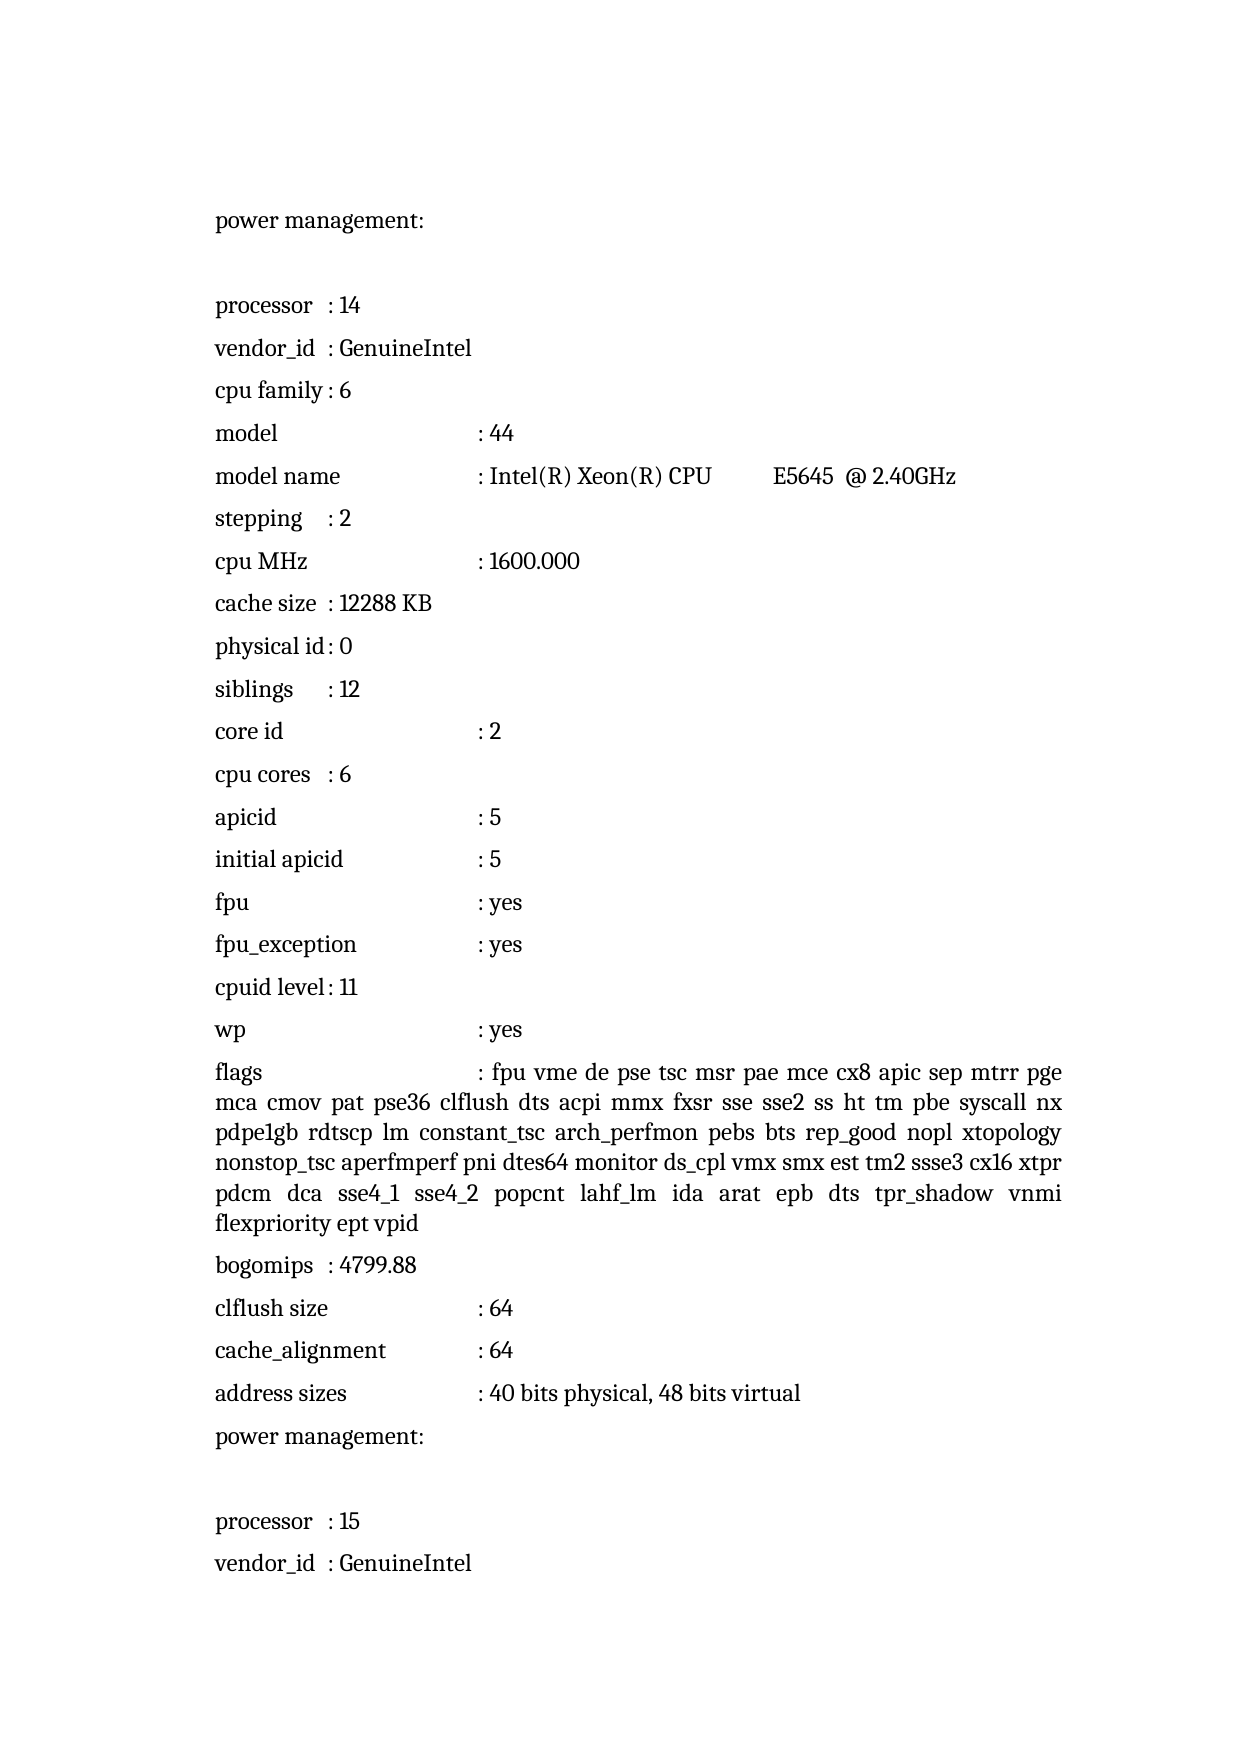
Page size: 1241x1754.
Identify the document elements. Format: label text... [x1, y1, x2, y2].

list fpu_exception : yes [215, 930, 1063, 959]
list model name : Intel(R) Xeon(R) CPU E5645 @ 2.40GHz [215, 462, 1063, 490]
list core id : 2 [215, 717, 1063, 746]
list fpu : yes [215, 888, 1063, 916]
list cpu family : 6 [215, 376, 1063, 405]
list model : 44 [215, 419, 1063, 448]
list processor : 15 [215, 1507, 1063, 1536]
list vendor_id : GenuineIntel [215, 1549, 1063, 1578]
list bogomips : 4799.88 [215, 1251, 1063, 1280]
list cpu cores : 6 [215, 760, 1063, 788]
list cache_alignment : 64 [215, 1336, 1063, 1365]
list power management: [215, 1422, 1063, 1450]
list wp : yes [215, 1015, 1063, 1044]
list cpuid level : 11 [215, 973, 1063, 1002]
list physical id : 0 [215, 632, 1063, 661]
list cpu MHz : 1600.000 [215, 547, 1063, 576]
list cache size : 12288 KB [215, 589, 1063, 618]
list stepping : 2 [215, 504, 1063, 533]
list initial apicid : 5 [215, 845, 1063, 874]
list power management: [215, 206, 1063, 235]
list siblings : 12 [215, 674, 1063, 703]
list vendor_id : GenuineIntel [215, 334, 1063, 362]
list clflush size : 64 [215, 1294, 1063, 1322]
list flags : fpu vme de pse tsc msr pae mce cx8 apic sep mtrr pge mca cmov pat pse36 clflush dts acpi mmx fxsr sse sse2 ss ht tm pbe syscall nx pdpe1gb rdtscp lm constant_tsc arch_perfmon pebs bts rep_good nopl xtopology nonstop_tsc aperfmperf pni dtes64 monitor ds_cpl vmx smx est tm2 ssse3 cx16 xtpr pdcm dca sse4_1 sse4_2 popcnt lahf_lm ida arat epb dts tpr_shadow vnmi flexpriority ept vpid [215, 1058, 1063, 1237]
list address sizes : 40 bits physical, 48 bits virtual [215, 1379, 1063, 1408]
list processor : 14 [215, 291, 1063, 320]
list apicid : 5 [215, 802, 1063, 831]
